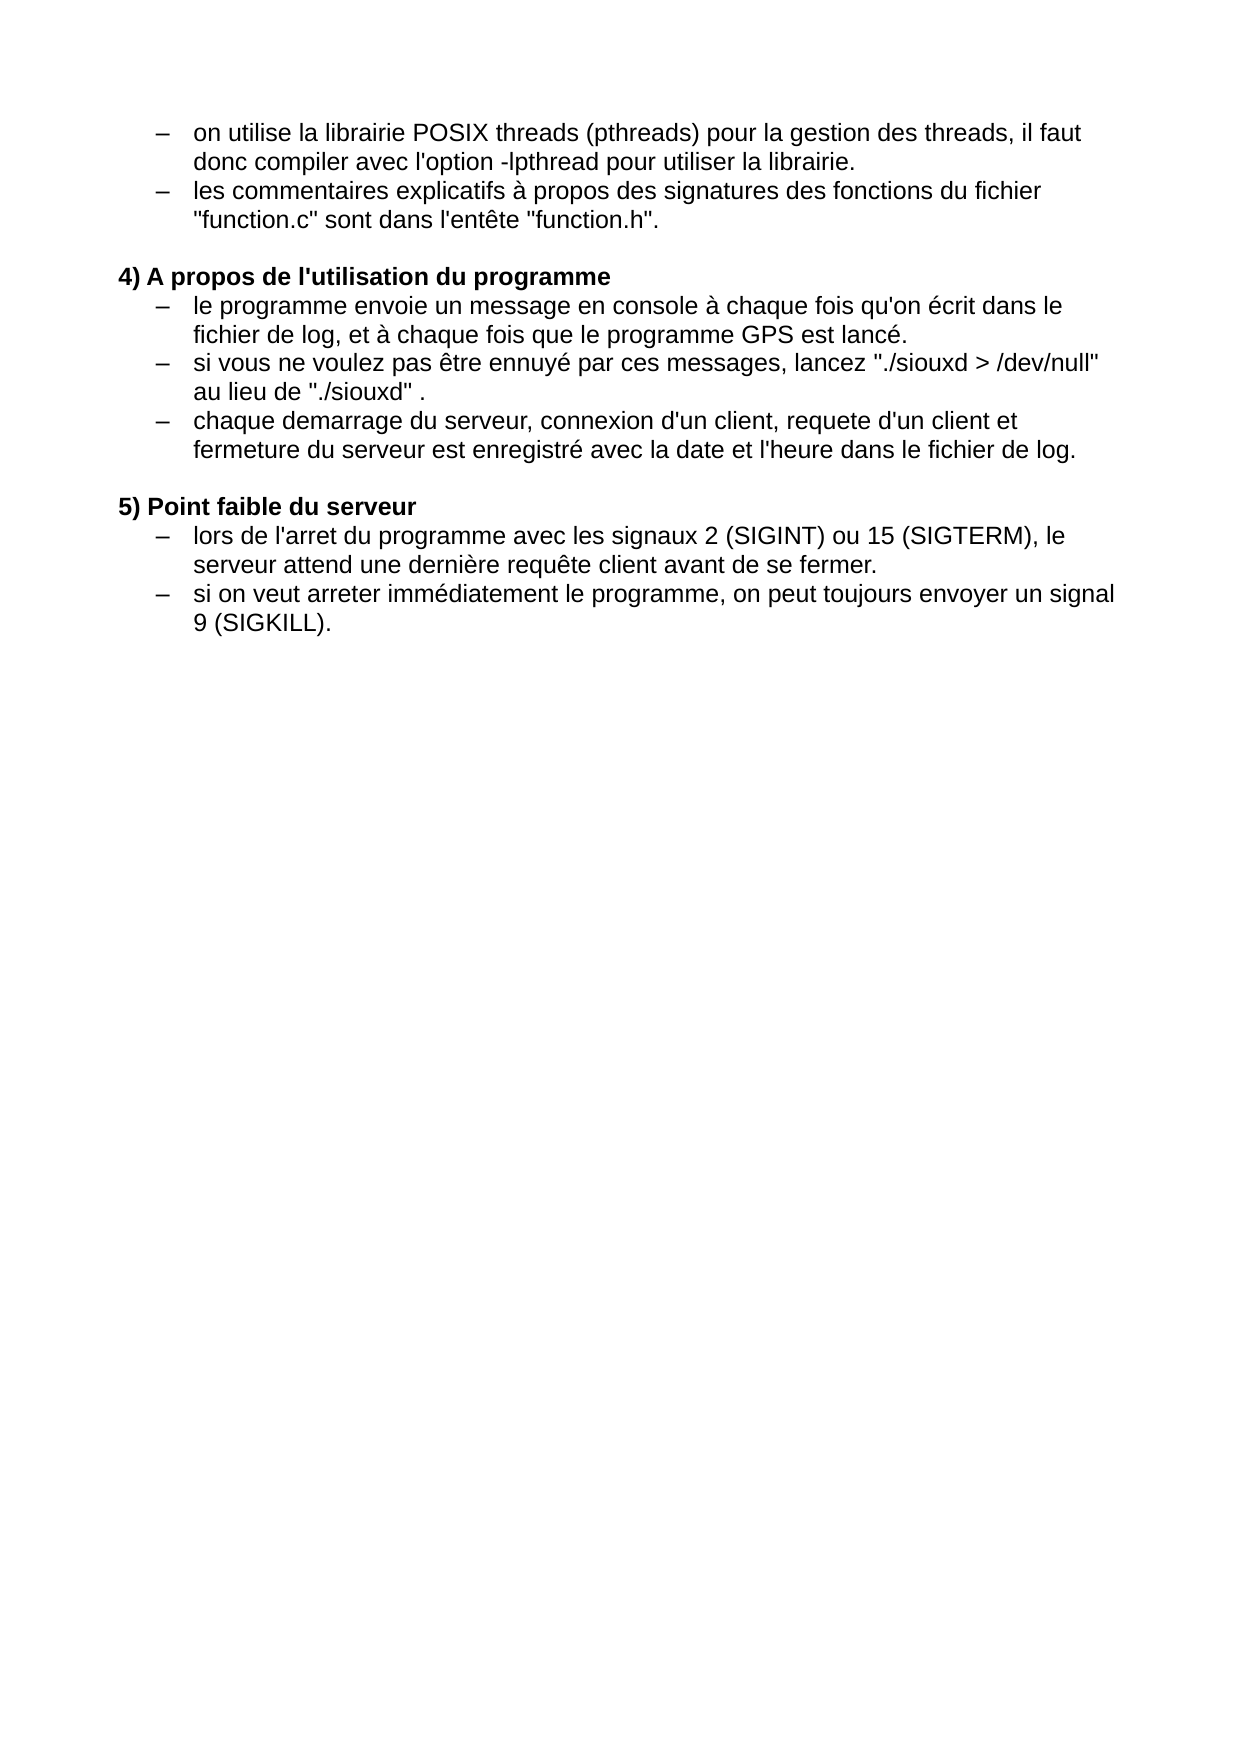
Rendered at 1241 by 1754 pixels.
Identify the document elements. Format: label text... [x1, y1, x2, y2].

list on utilise la librairie POSIX threads (pthreads) pour la gestion des threads, il faut donc compiler avec l'option -lpthread pour utiliser la librairie. [156, 118, 1122, 176]
list si on veut arreter immédiatement le programme, on peut toujours envoyer un signal 9 (SIGKILL). [156, 579, 1122, 636]
list si vous ne voulez pas être ennuyé par ces messages, lancez "./siouxd > /dev/null" au lieu de "./siouxd" . [156, 348, 1122, 406]
list lors de l'arret du programme avec les signaux 2 (SIGINT) ou 15 (SIGTERM), le serveur attend une dernière requête client avant de se fermer. [156, 521, 1122, 579]
text 4) A propos de l'utilisation du programme [118, 262, 1122, 291]
list les commentaires explicatifs à propos des signatures des fonctions du fichier "function.c" sont dans l'entête "function.h". [156, 176, 1122, 233]
list le programme envoie un message en console à chaque fois qu'on écrit dans le fichier de log, et à chaque fois que le programme GPS est lancé. [156, 291, 1122, 348]
list chaque demarrage du serveur, connexion d'un client, requete d'un client et fermeture du serveur est enregistré avec la date et l'heure dans le fichier de log. [156, 406, 1122, 464]
text 5) Point faible du serveur [118, 492, 1122, 521]
